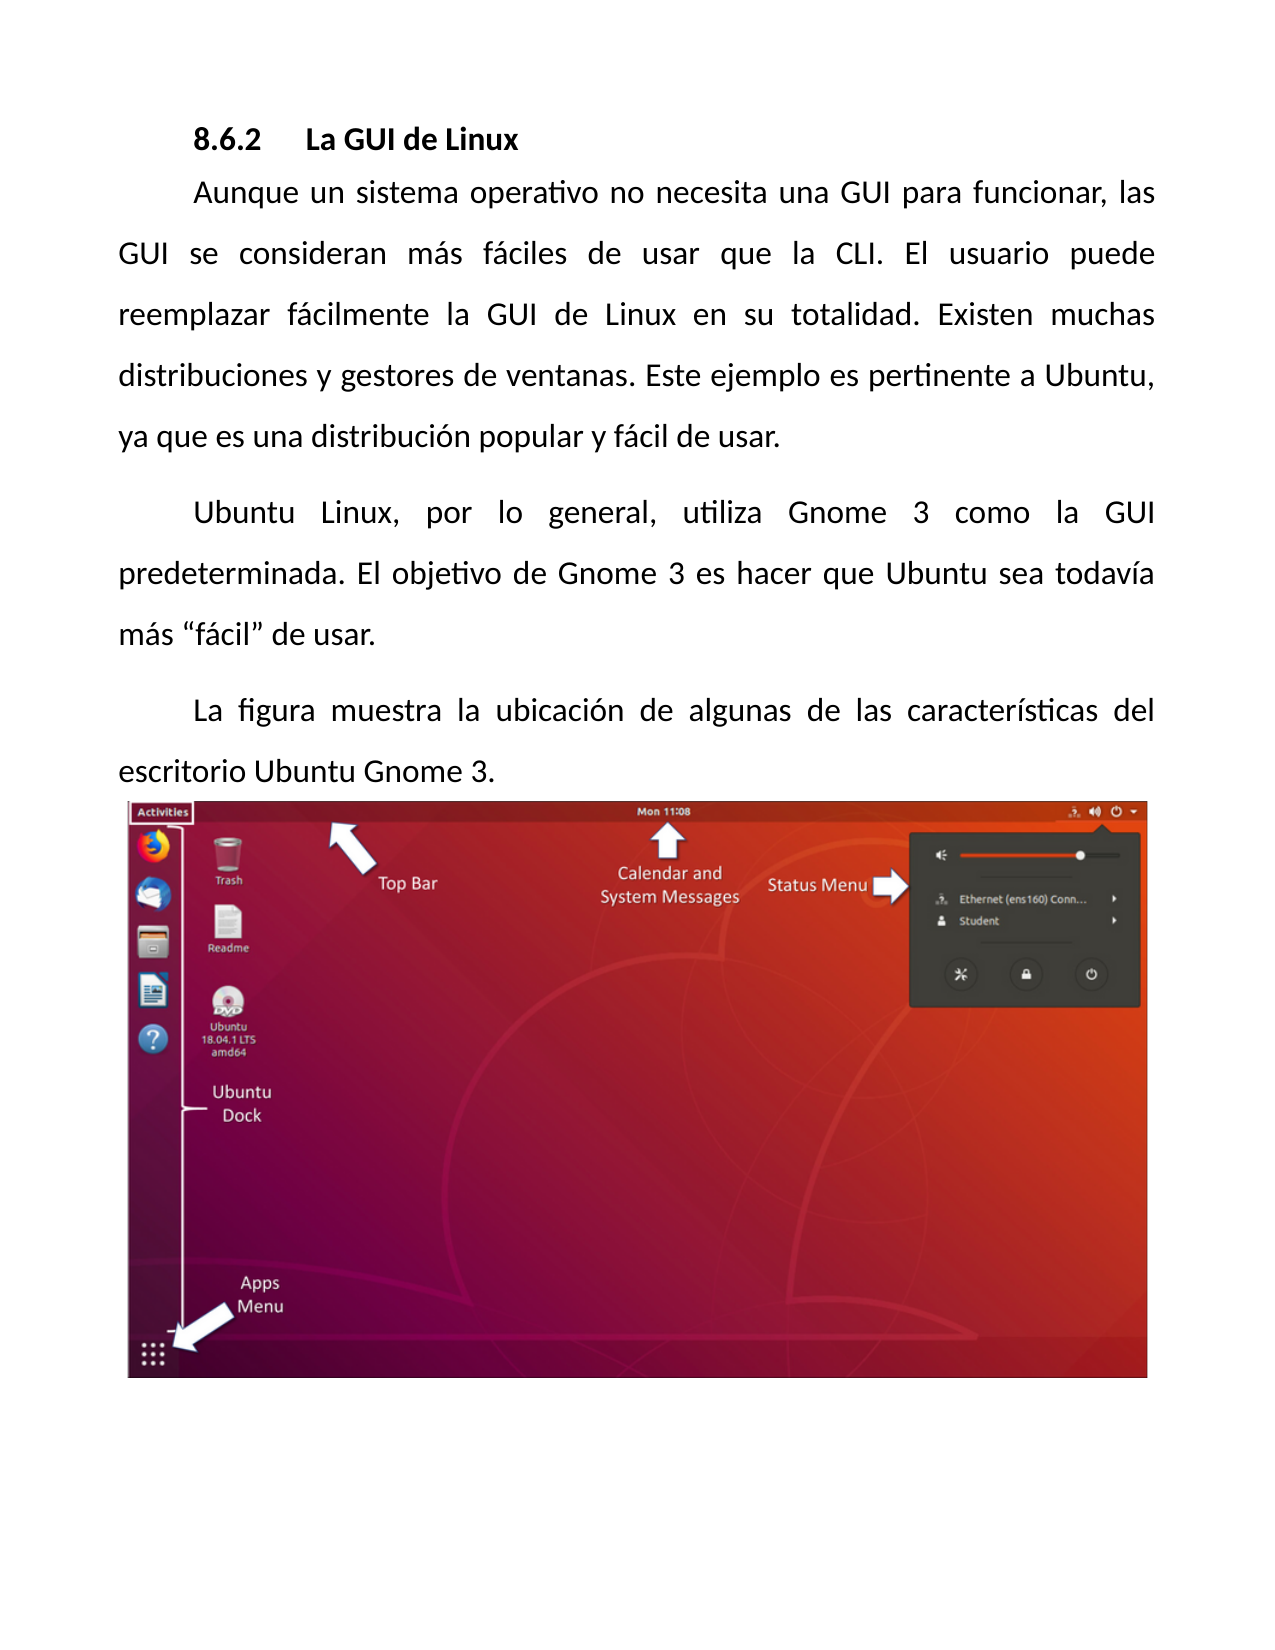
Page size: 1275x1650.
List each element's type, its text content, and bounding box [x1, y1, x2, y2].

text Ubuntu Linux, por lo general, utiliza Gnome 3 como la GUI predeterminada. El objetivo de Gnome 3 es hacer que Ubuntu sea todavía más “fácil” de usar. [118, 491, 1157, 654]
picture [127, 801, 1148, 1378]
subtitle La GUI de Linux [193, 118, 1157, 159]
text Aunque un sistema operativo no necesita una GUI para funcionar, las GUI se consideran más fáciles de usar que la CLI. El usuario puede reemplazar fácilmente la GUI de Linux en su totalidad. Existen muchas distribuciones y gestores de ventanas. Este ejemplo es pertinente a Ubuntu, ya que es una distribución popular y fácil de usar. [118, 171, 1157, 456]
text La figura muestra la ubicación de algunas de las características del escritorio Ubuntu Gnome 3. [118, 689, 1157, 791]
